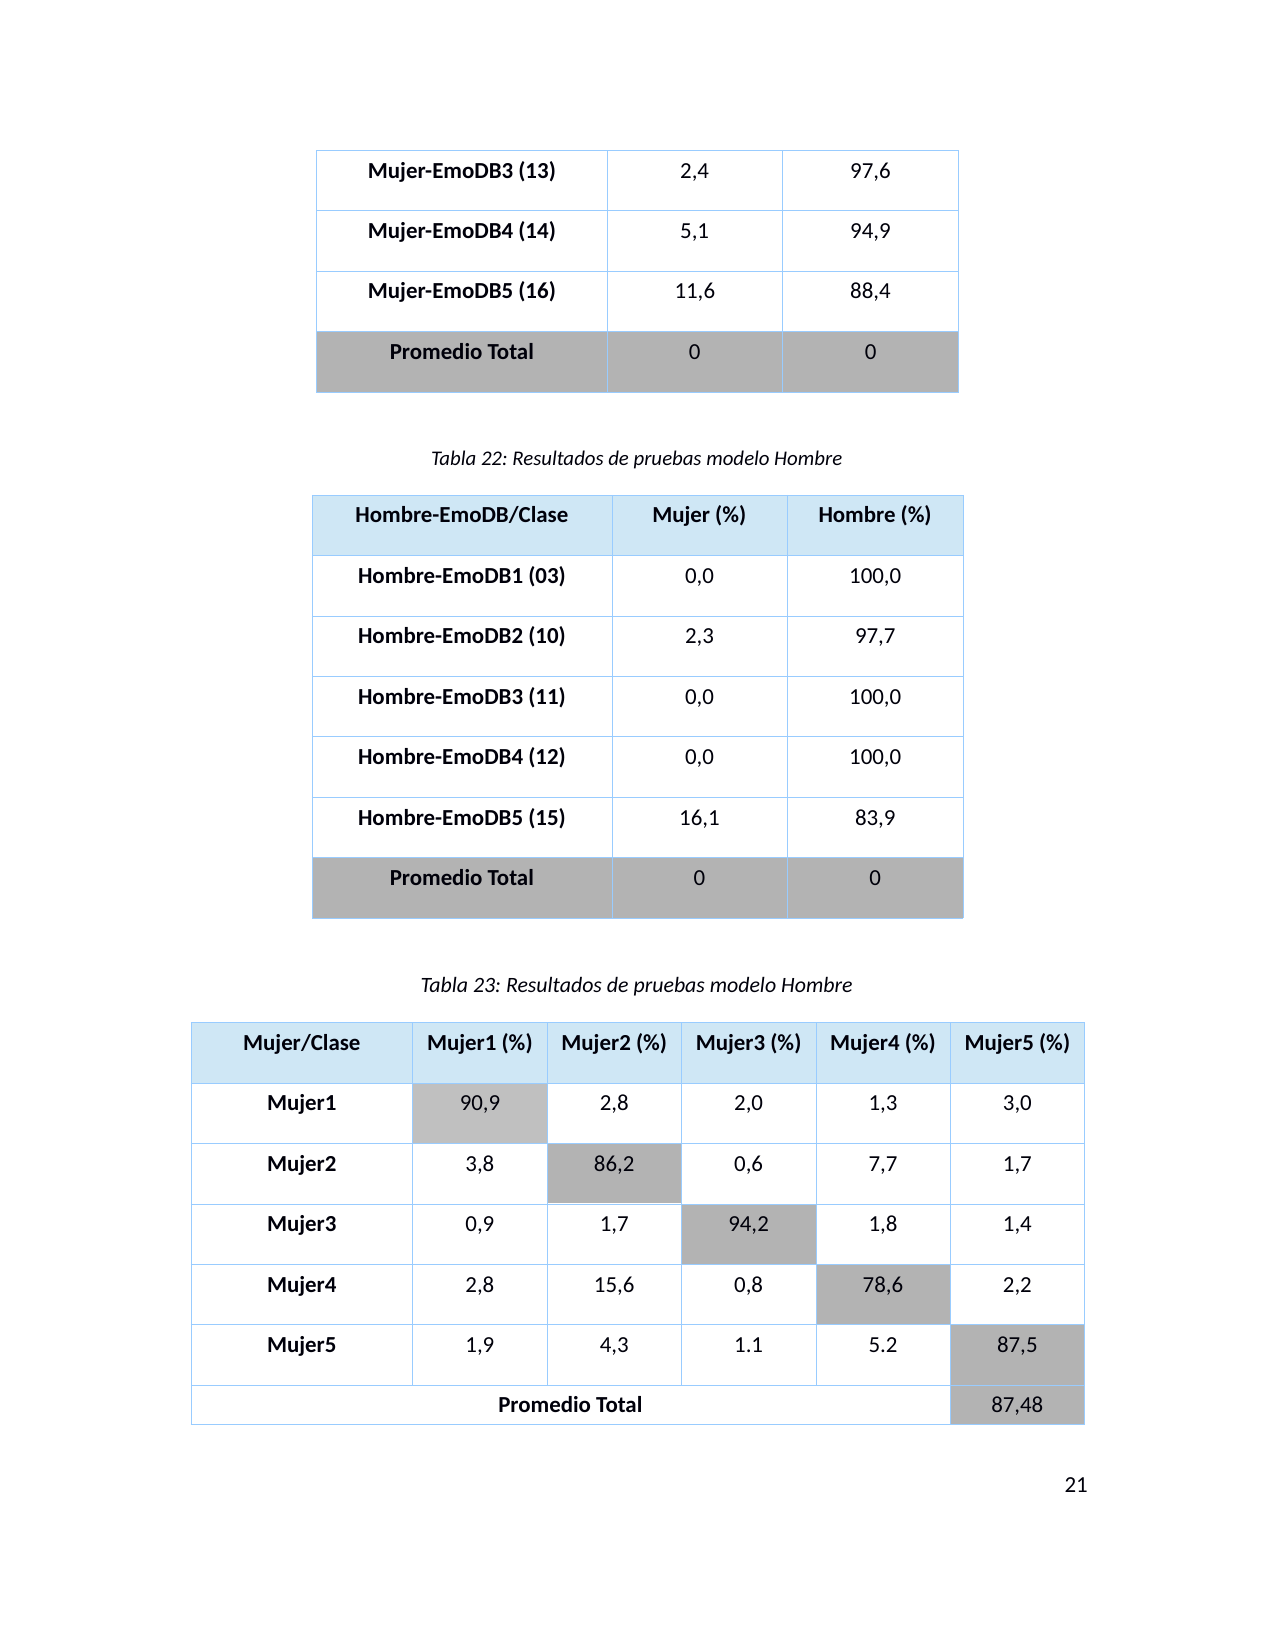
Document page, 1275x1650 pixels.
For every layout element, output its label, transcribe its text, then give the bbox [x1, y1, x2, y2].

table_cell Hombre-EmoDB2 (10) [313, 617, 612, 676]
table_cell 94,26 [783, 332, 958, 392]
table_header Mujer4 (%) [817, 1023, 950, 1083]
table_cell 0,0 [613, 737, 787, 797]
table_cell 5,2 [817, 1325, 950, 1385]
table_cell 3,0 [951, 1084, 1084, 1143]
table_cell Mujer1 [192, 1084, 412, 1143]
table_cell 1,4 [951, 1205, 1084, 1264]
table_header Mujer (%) [613, 496, 787, 555]
table_cell 2,2 [951, 1265, 1084, 1324]
table_cell 0,8 [682, 1265, 816, 1324]
table_cell 90,9 [413, 1084, 547, 1143]
table_cell 5,74 [608, 332, 782, 392]
table_cell Mujer-EmoDB5 (16) [317, 272, 607, 331]
table_cell 2,4 [608, 151, 782, 210]
table_cell Promedio Total [313, 858, 612, 918]
table_header Mujer5 (%) [951, 1023, 1084, 1083]
table_header Hombre (%) [788, 496, 963, 555]
table_cell 4,3 [548, 1325, 681, 1385]
table_cell 1,3 [817, 1084, 950, 1143]
table_cell Hombre-EmoDB4 (12) [313, 737, 612, 797]
table_cell Mujer2 [192, 1144, 412, 1203]
table_header Mujer/Clase [192, 1023, 412, 1083]
table_cell 3,8 [413, 1144, 547, 1203]
table_cell 100,0 [788, 556, 963, 616]
table_cell Hombre-EmoDB3 (11) [313, 677, 612, 736]
table_cell Hombre-EmoDB5 (15) [313, 798, 612, 857]
table_header Mujer1 (%) [413, 1023, 547, 1083]
table_cell 97,6 [783, 151, 958, 210]
table_cell 1,7 [951, 1144, 1084, 1203]
table_cell Hombre-EmoDB1 (03) [313, 556, 612, 616]
table_cell 15,6 [548, 1265, 681, 1324]
table_cell 1,8 [817, 1205, 950, 1264]
table_header Hombre-EmoDB/Clase [313, 496, 612, 555]
table_cell 2,8 [548, 1084, 681, 1143]
table_cell Mujer4 [192, 1265, 412, 1324]
table_cell 16,1 [613, 798, 787, 857]
table_cell 100,0 [788, 737, 963, 797]
table_cell 96,32 [788, 858, 963, 918]
table_cell 3,68 [613, 858, 787, 918]
table_cell 0,6 [682, 1144, 816, 1203]
table_cell Promedio Total [192, 1386, 950, 1424]
table_cell 5,1 [608, 211, 782, 271]
list Tabla 23: Resultados de pruebas modelo Hombre [187, 971, 1087, 997]
table_cell Mujer3 [192, 1205, 412, 1264]
table_cell 2,3 [613, 617, 787, 676]
table_cell Promedio Total [317, 332, 607, 392]
table_cell 78,6 [817, 1265, 950, 1324]
table_cell 87,48 [951, 1386, 1084, 1424]
table_cell 2,0 [682, 1084, 816, 1143]
table_cell 1,1 [682, 1325, 816, 1385]
table_cell 86,2 [548, 1144, 681, 1203]
table_cell 1,7 [548, 1205, 681, 1264]
table_cell 94,2 [682, 1205, 816, 1264]
table_cell 0,9 [413, 1205, 547, 1264]
table_cell 1,9 [413, 1325, 547, 1385]
table_cell 97,7 [788, 617, 963, 676]
table_cell 0,0 [613, 556, 787, 616]
table_cell 83,9 [788, 798, 963, 857]
table_cell 100,0 [788, 677, 963, 736]
table_cell Mujer5 [192, 1325, 412, 1385]
table_header Mujer2 (%) [548, 1023, 681, 1083]
table_cell 2,8 [413, 1265, 547, 1324]
table_cell 7,7 [817, 1144, 950, 1203]
list Tabla 22: Resultados de pruebas modelo Hombre [187, 445, 1087, 470]
table_cell 87,5 [951, 1325, 1084, 1385]
table_header Mujer3 (%) [682, 1023, 816, 1083]
table_cell 94,9 [783, 211, 958, 271]
table_cell 11,6 [608, 272, 782, 331]
table_cell 88,4 [783, 272, 958, 331]
table_cell 0,0 [613, 677, 787, 736]
table_cell Mujer-EmoDB3 (13) [317, 151, 607, 210]
table_cell Mujer-EmoDB4 (14) [317, 211, 607, 271]
